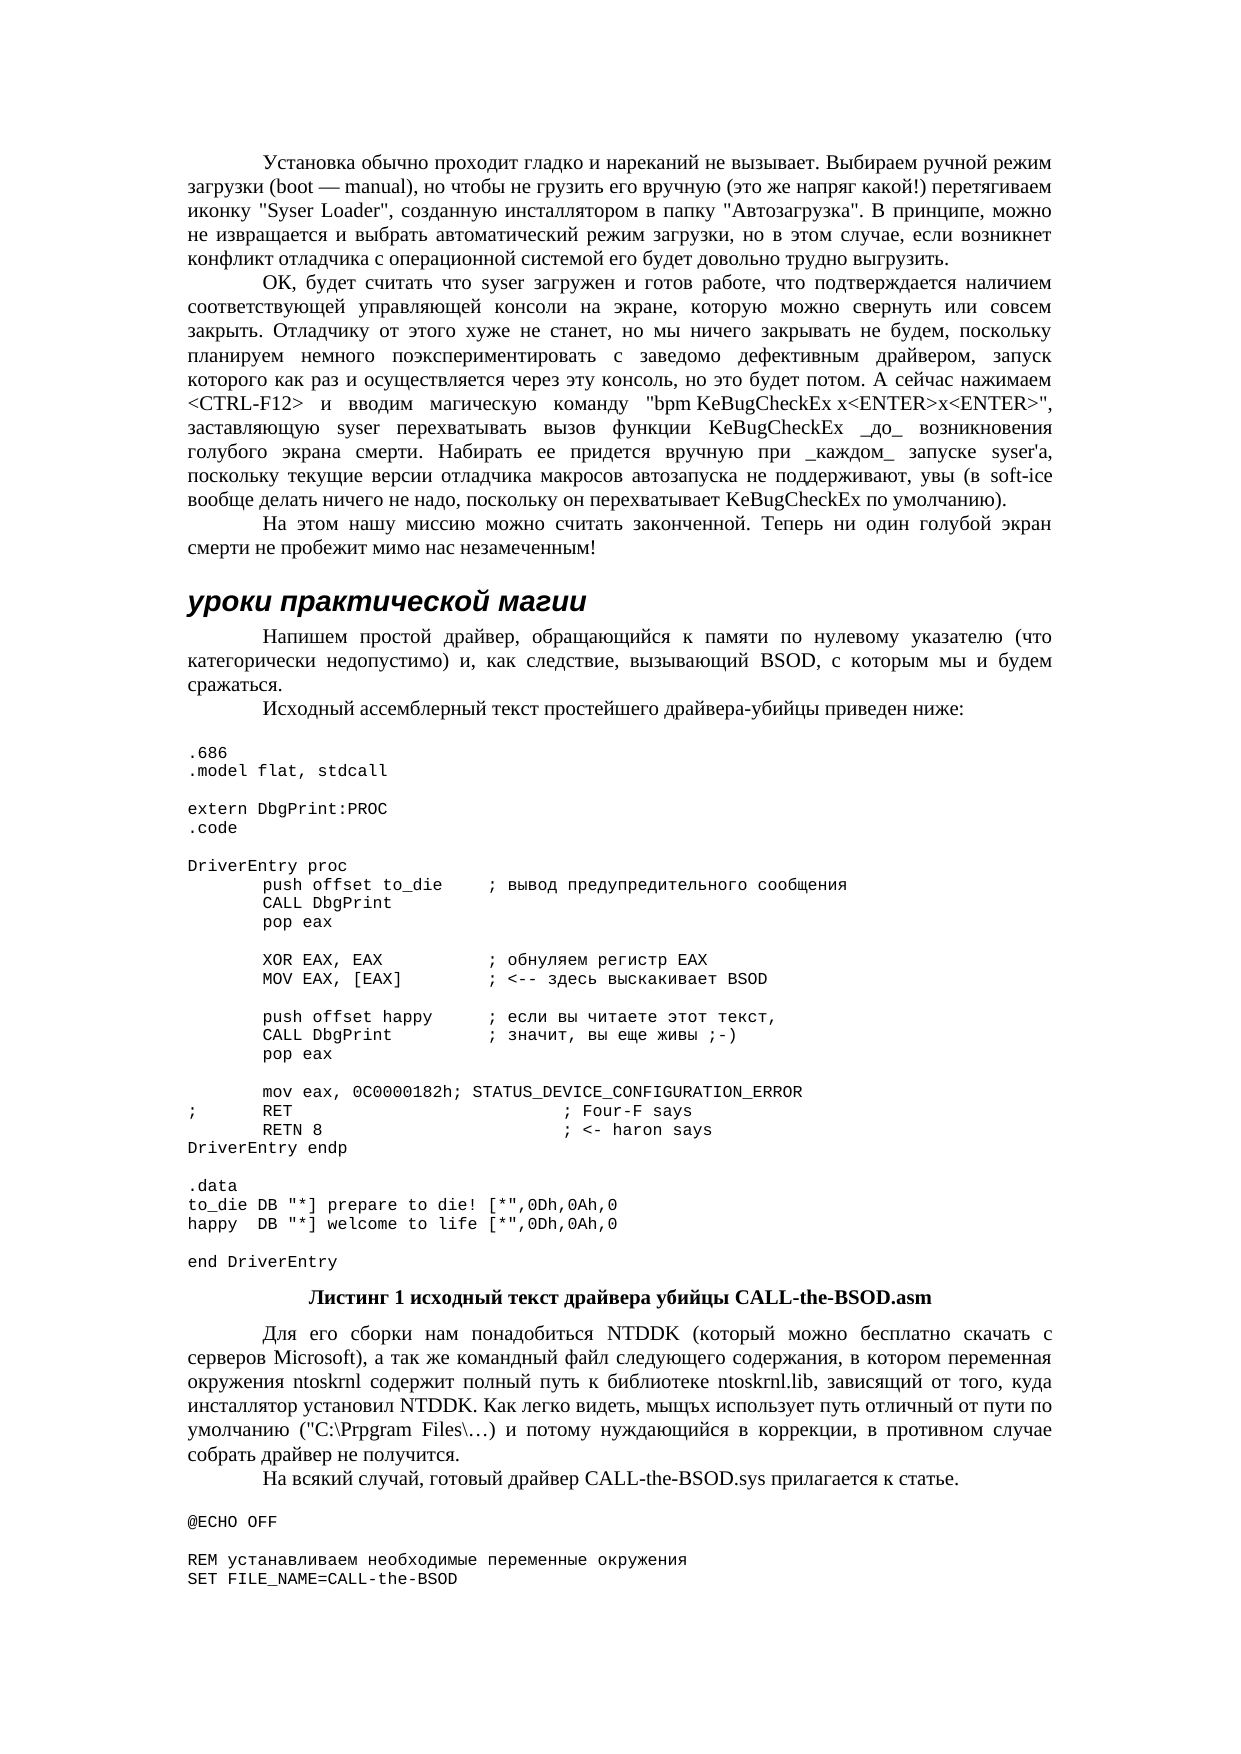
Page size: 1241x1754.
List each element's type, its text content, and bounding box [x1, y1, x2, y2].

text to_die DB "*] prepare to die! [*",0Dh,0Ah,0 [187, 1197, 1053, 1216]
text push offset happy ; если вы читаете этот текст, [187, 1008, 1053, 1027]
text На этом нашу миссию можно считать законченной. Теперь ни один голубой экран смерти не пробежит мимо нас незамеченным! [187, 511, 1053, 559]
text Установка обычно проходит гладко и нареканий не вызывает. Выбираем ручной режим загрузки (boot — manual), но чтобы не грузить его вручную (это же напряг какой!) перетягиваем иконку "Syser Loader", созданную инсталлятором в папку "Автозагрузка". В принципе, можно не извращается и выбрать автоматический режим загрузки, но в этом случае, если возникнет конфликт отладчика с операционной системой его будет довольно трудно выгрузить. [187, 150, 1053, 270]
text mov eax, 0C0000182h; STATUS_DEVICE_CONFIGURATION_ERROR [187, 1083, 1053, 1102]
text happy DB "*] welcome to life [*",0Dh,0Ah,0 [187, 1216, 1053, 1234]
text REM устанавливаем необходимые переменные окружения [187, 1551, 1053, 1570]
text Для его сборки нам понадобиться NTDDK (который можно бесплатно скачать с серверов Microsoft), а так же командный файл следующего содержания, в котором переменная окружения ntoskrnl содержит полный путь к библиотеке ntoskrnl.lib, зависящий от того, куда инсталлятор установил NTDDK. Как легко видеть, мыщъх использует путь отличный от пути по умолчанию ("C:\Prpgram Files\…) и потому нуждающийся в коррекции, в противном случае собрать драйвер не получится. [187, 1321, 1053, 1466]
text Исходный ассемблерный текст простейшего драйвера-убийцы приведен ниже: [187, 696, 1053, 720]
text CALL DbgPrint [187, 895, 1053, 914]
text .data [187, 1178, 1053, 1197]
text Листинг 1 исходный текст драйвера убийцы CALL-the-BSOD.asm [187, 1284, 1053, 1309]
text ; RET ; Four-F says [187, 1102, 1053, 1121]
text MOV EAX, [EAX] ; <-- здесь выскакивает BSOD [187, 970, 1053, 989]
text push offset to_die ; вывод предупредительного сообщения [187, 876, 1053, 895]
text RETN 8 ; <- haron says [187, 1121, 1053, 1140]
text pop eax [187, 1046, 1053, 1065]
subtitle уроки практической магии [187, 584, 1053, 618]
text ОК, будет считать что syser загружен и готов работе, что подтверждается наличием соответствующей управляющей консоли на экране, которую можно свернуть или совсем закрыть. Отладчику от этого хуже не станет, но мы ничего закрывать не будем, поскольку планируем немного поэкспериментировать с заведомо дефективным драйвером, запуск которого как раз и осуществляется через эту консоль, но это будет потом. А сейчас нажимаем <CTRL-F12> и вводим магическую команду "bpm KeBugCheckEx x<ENTER>x<ENTER>", заставляющую syser перехватывать вызов функции KeBugCheckEx _до_ возникновения голубого экрана смерти. Набирать ее придется вручную при _каждом_ запуске syser'а, поскольку текущие версии отладчика макросов автозапуска не поддерживают, увы (в soft-ice вообще делать ничего не надо, поскольку он перехватывает KeBugCheckEx по умолчанию). [187, 270, 1053, 511]
text XOR EAX, EAX ; обнуляем регистр EAX [187, 952, 1053, 970]
text Напишем простой драйвер, обращающийся к памяти по нулевому указателю (что категорически недопустимо) и, как следствие, вызывающий BSOD, с которым мы и будем сражаться. [187, 624, 1053, 696]
text end DriverEntry [187, 1253, 1053, 1272]
text pop eax [187, 914, 1053, 933]
text .code [187, 819, 1053, 838]
text .686 [187, 744, 1053, 763]
text @ECHO OFF [187, 1514, 1053, 1532]
text На всякий случай, готовый драйвер CALL-the-BSOD.sys прилагается к статье. [187, 1466, 1053, 1489]
text CALL DbgPrint ; значит, вы еще живы ;-) [187, 1027, 1053, 1046]
text DriverEntry proc [187, 857, 1053, 876]
text extern DbgPrint:PROC [187, 801, 1053, 819]
text SET FILE_NAME=CALL-the-BSOD [187, 1570, 1053, 1589]
text DriverEntry endp [187, 1140, 1053, 1159]
text .model flat, stdcall [187, 763, 1053, 782]
